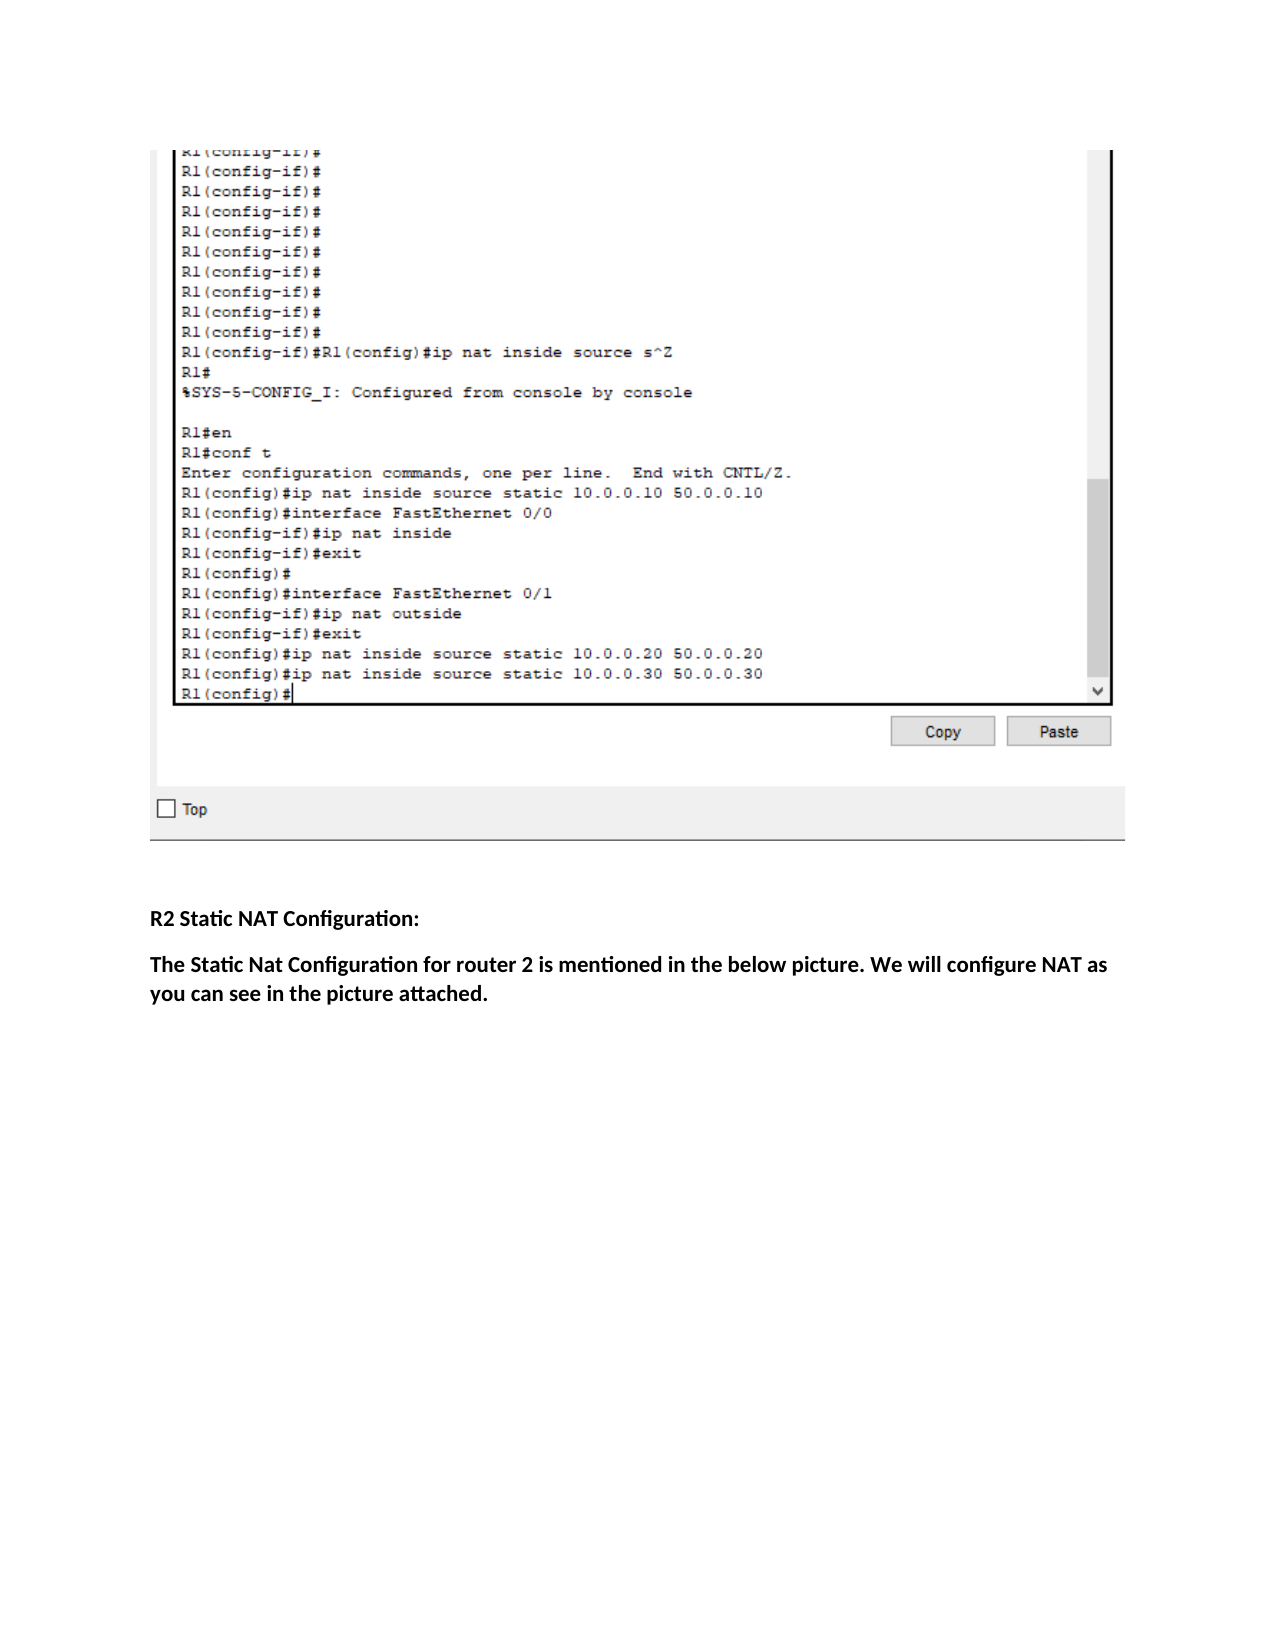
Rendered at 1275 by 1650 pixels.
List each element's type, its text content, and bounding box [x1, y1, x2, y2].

text R2 Static NAT Configuration: [150, 904, 1125, 932]
text The Static Nat Configuration for router 2 is mentioned in the below picture. We will configure NAT as you can see in the picture attached. [150, 950, 1125, 1008]
picture [150, 150, 1125, 841]
